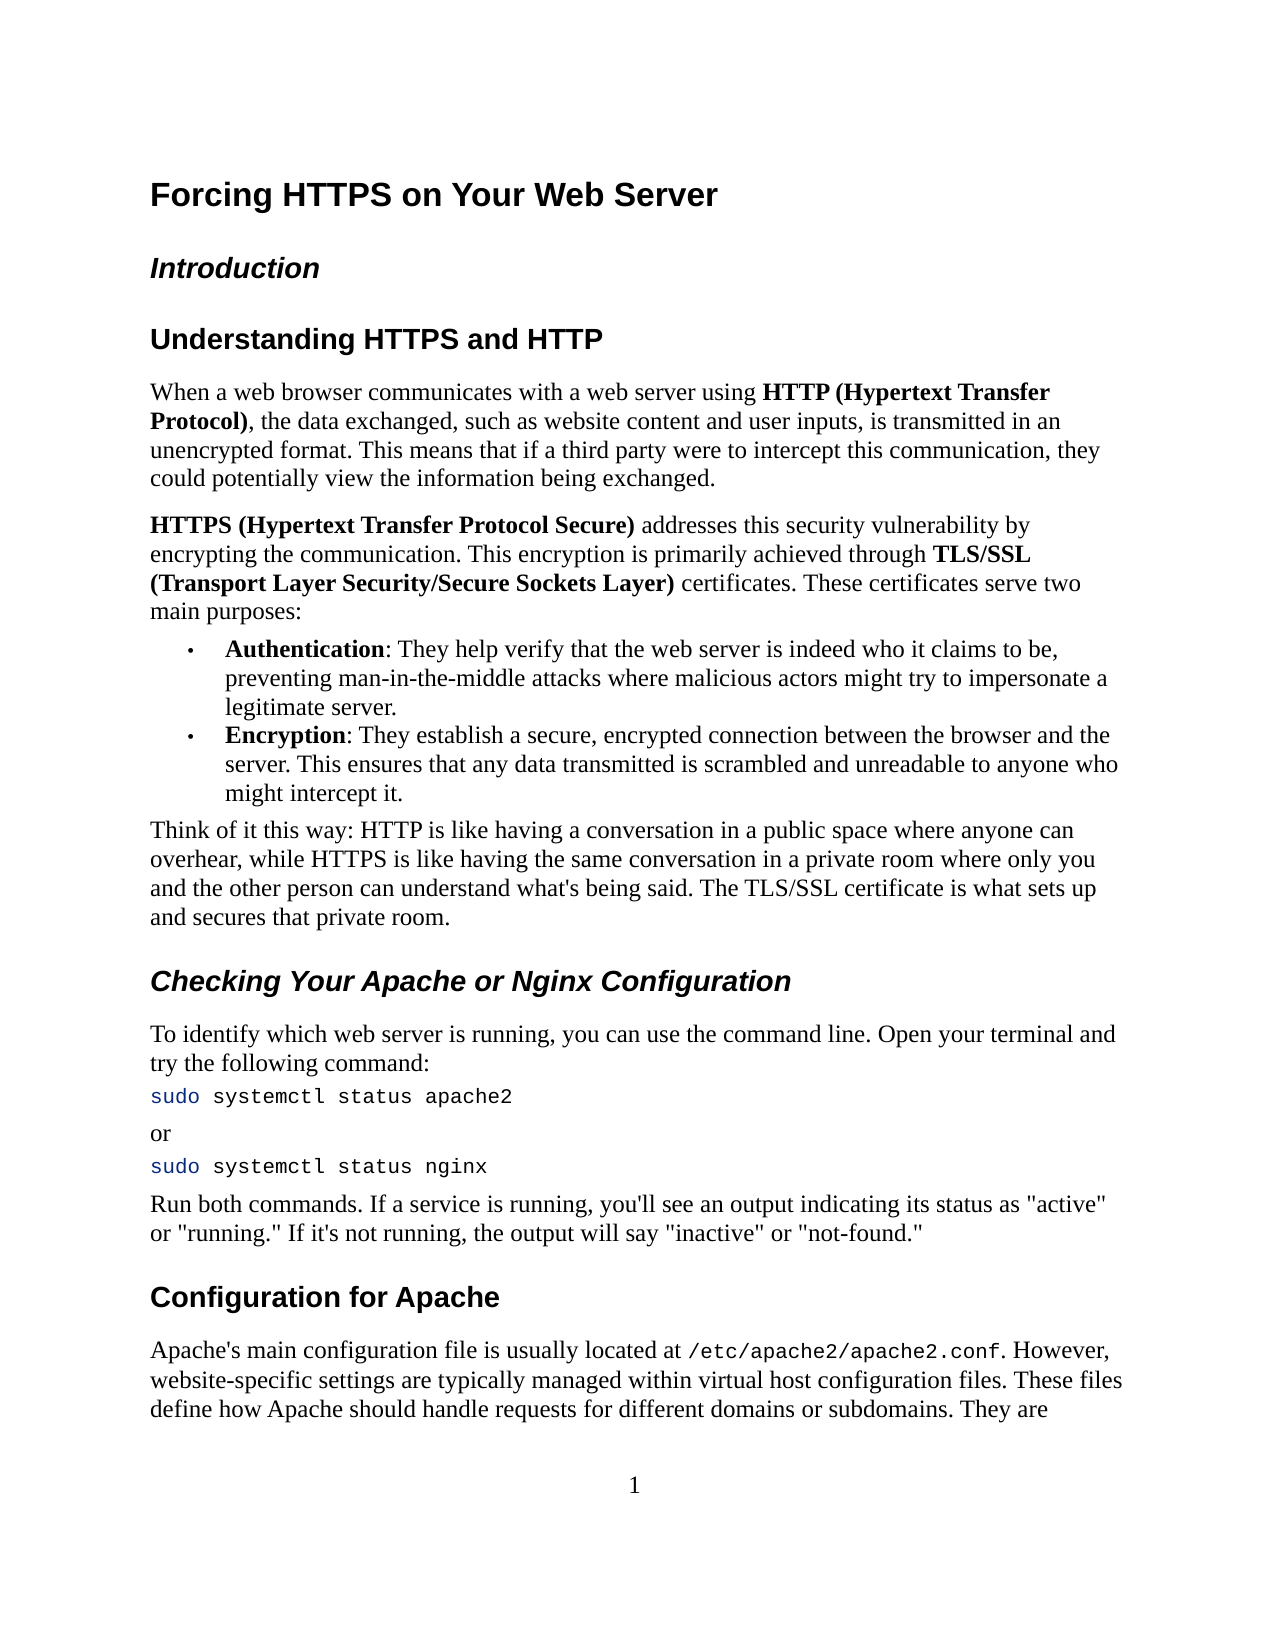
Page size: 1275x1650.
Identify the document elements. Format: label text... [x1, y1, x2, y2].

subtitle Understanding HTTPS and HTTP [150, 322, 1125, 356]
list Authentication: They help verify that the web server is indeed who it claims to be, preventing man-in-the-middle attacks where malicious actors might try to impersonate a legitimate server. [187, 634, 1125, 720]
text sudo systemctl status apache2 [150, 1086, 1125, 1109]
text Run both commands. If a service is running, you'll see an output indicating its status as "active" or "running." If it's not running, the output will say "inactive" or "not-found." [150, 1189, 1125, 1246]
subtitle Forcing HTTPS on Your Web Server [150, 175, 1125, 214]
text or [150, 1118, 1125, 1147]
list Encryption: They establish a secure, encrypted connection between the browser and the server. This ensures that any data transmitted is scrambled and unreadable to anyone who might intercept it. [187, 720, 1125, 807]
text To identify which web server is running, you can use the command line. Open your terminal and try the following command: [150, 1019, 1125, 1077]
text HTTPS (Hypertext Transfer Protocol Secure) addresses this security vulnerability by encrypting the communication. This encryption is primarily achieved through TLS/SSL (Transport Layer Security/Secure Sockets Layer) certificates. These certificates serve two main purposes: [150, 510, 1125, 625]
text Apache's main configuration file is usually located at /etc/apache2/apache2.conf. However, website-specific settings are typically managed within virtual host configuration files. These files define how Apache should handle requests for different domains or subdomains. They are [150, 1335, 1125, 1422]
subtitle Introduction [150, 251, 1125, 285]
subtitle Configuration for Apache [150, 1280, 1125, 1314]
subtitle Checking Your Apache or Nginx Configuration [150, 964, 1125, 998]
text Think of it this way: HTTP is like having a conversation in a public space where anyone can overhear, while HTTPS is like having the same conversation in a private room where only you and the other person can understand what's being said. The TLS/SSL certificate is what sets up and secures that private room. [150, 816, 1125, 931]
text When a web browser communicates with a web server using HTTP (Hypertext Transfer Protocol), the data exchanged, such as website content and user inputs, is transmitted in an unencrypted format. This means that if a third party were to intercept this communication, they could potentially view the information being exchanged. [150, 377, 1125, 492]
text sudo systemctl status nginx [150, 1156, 1125, 1180]
